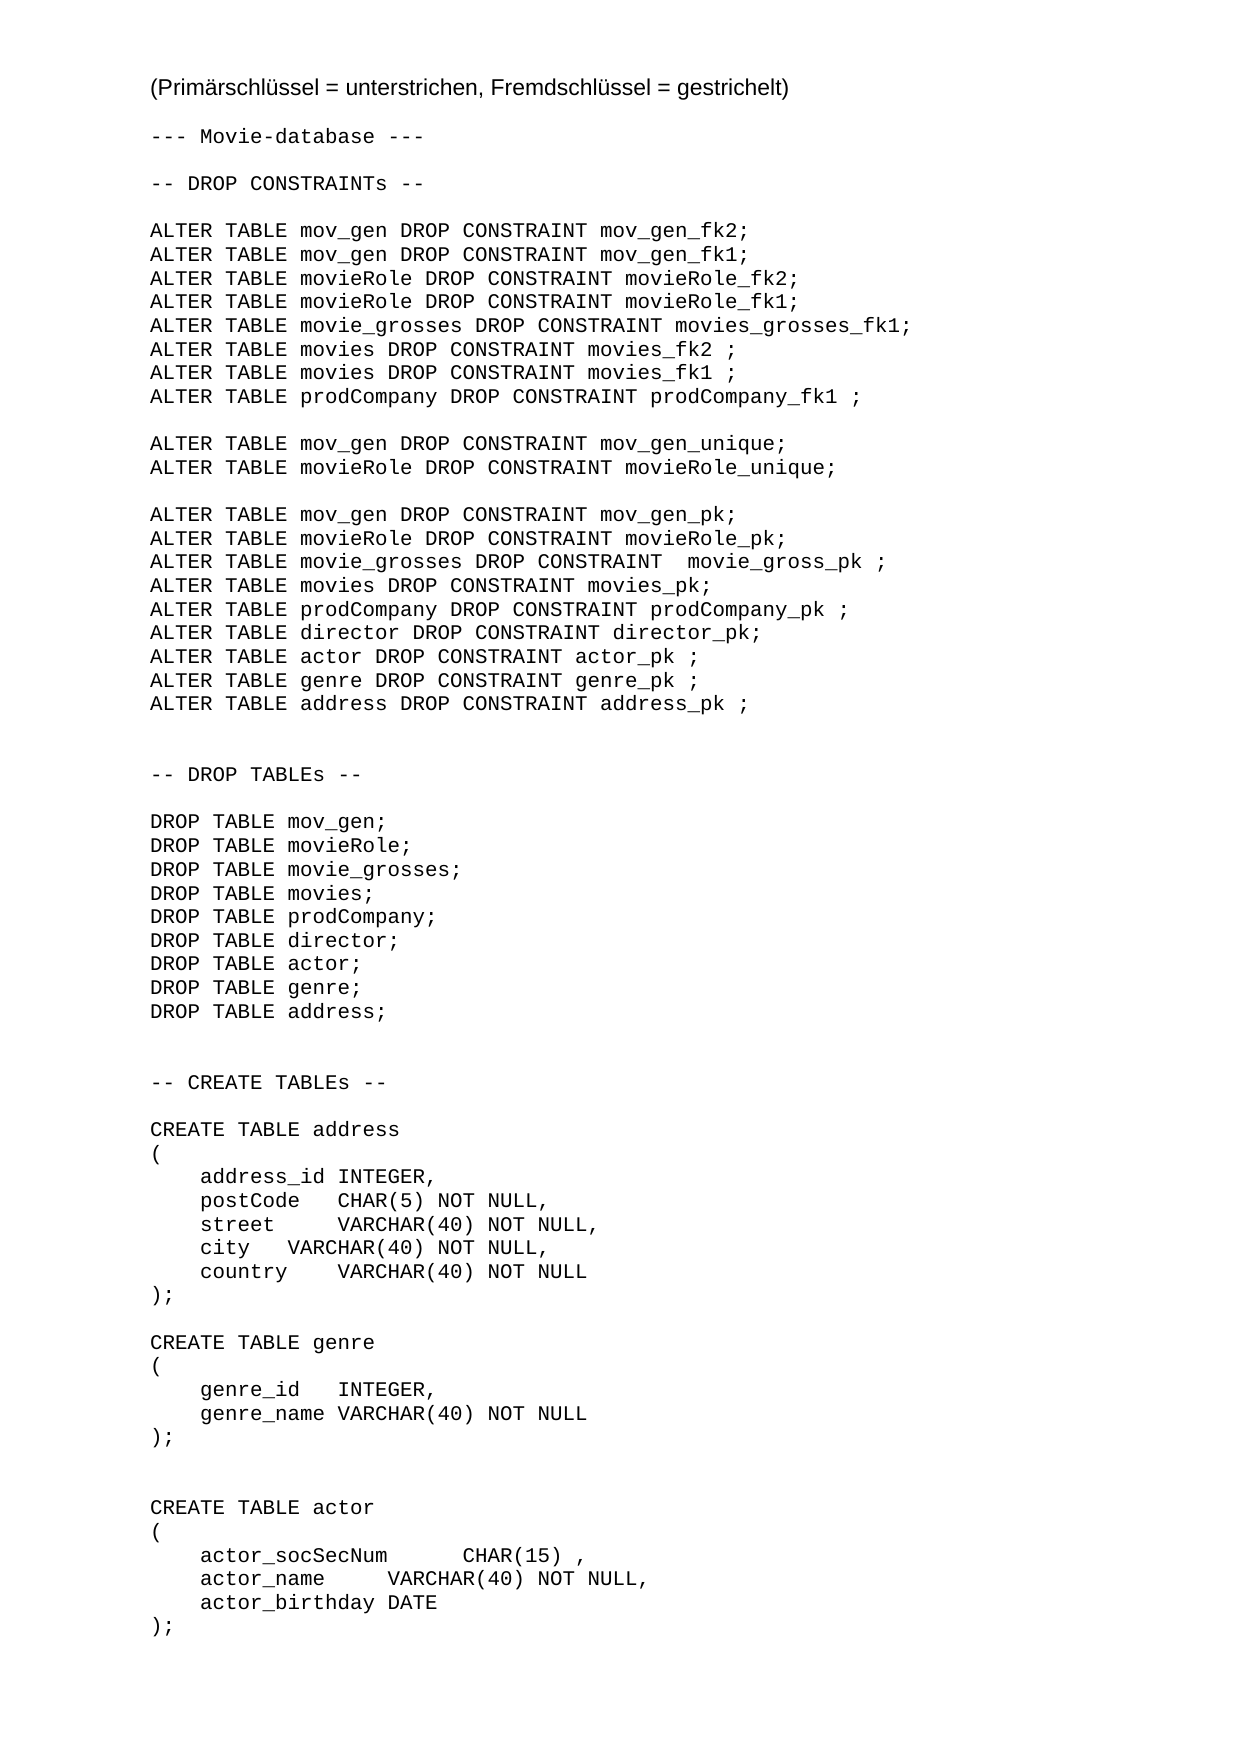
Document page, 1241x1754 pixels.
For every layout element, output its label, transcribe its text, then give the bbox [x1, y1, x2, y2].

text (Primärschlüssel = unterstrichen, Fremdschlüssel = gestrichelt) [150, 74, 1090, 100]
text ALTER TABLE actor DROP CONSTRAINT actor_pk ; [150, 646, 1090, 670]
text CREATE TABLE address [150, 1119, 1090, 1143]
text ALTER TABLE genre DROP CONSTRAINT genre_pk ; [150, 670, 1090, 693]
text ); [150, 1426, 1090, 1450]
text ( [150, 1355, 1090, 1379]
text postCode CHAR(5) NOT NULL, [150, 1190, 1090, 1213]
text ALTER TABLE prodCompany DROP CONSTRAINT prodCompany_pk ; [150, 599, 1090, 622]
text ALTER TABLE mov_gen DROP CONSTRAINT mov_gen_pk; [150, 504, 1090, 528]
text genre_name VARCHAR(40) NOT NULL [150, 1403, 1090, 1426]
text ALTER TABLE movies DROP CONSTRAINT movies_fk1 ; [150, 362, 1090, 386]
text DROP TABLE mov_gen; [150, 812, 1090, 835]
text CREATE TABLE actor [150, 1497, 1090, 1521]
text ALTER TABLE director DROP CONSTRAINT director_pk; [150, 622, 1090, 646]
text ALTER TABLE mov_gen DROP CONSTRAINT mov_gen_fk1; [150, 244, 1090, 268]
text ALTER TABLE movie_grosses DROP CONSTRAINT movies_grosses_fk1; [150, 315, 1090, 339]
text DROP TABLE address; [150, 1001, 1090, 1024]
text actor_name VARCHAR(40) NOT NULL, [150, 1568, 1090, 1592]
text ALTER TABLE movie_grosses DROP CONSTRAINT movie_gross_pk ; [150, 551, 1090, 575]
text ( [150, 1143, 1090, 1166]
text -- CREATE TABLEs -- [150, 1072, 1090, 1095]
text country VARCHAR(40) NOT NULL [150, 1261, 1090, 1284]
text ALTER TABLE movieRole DROP CONSTRAINT movieRole_unique; [150, 457, 1090, 481]
text actor_birthday DATE [150, 1592, 1090, 1616]
text -- DROP CONSTRAINTs -- [150, 173, 1090, 197]
text actor_socSecNum CHAR(15) , [150, 1544, 1090, 1568]
text DROP TABLE movie_grosses; [150, 859, 1090, 882]
text DROP TABLE actor; [150, 953, 1090, 977]
text --- Movie-database --- [150, 126, 1090, 149]
text ALTER TABLE prodCompany DROP CONSTRAINT prodCompany_fk1 ; [150, 386, 1090, 409]
text ALTER TABLE movieRole DROP CONSTRAINT movieRole_pk; [150, 528, 1090, 551]
text street VARCHAR(40) NOT NULL, [150, 1213, 1090, 1237]
text DROP TABLE prodCompany; [150, 906, 1090, 930]
text DROP TABLE movieRole; [150, 835, 1090, 859]
text ALTER TABLE mov_gen DROP CONSTRAINT mov_gen_fk2; [150, 220, 1090, 244]
text ALTER TABLE movies DROP CONSTRAINT movies_pk; [150, 575, 1090, 599]
text ); [150, 1616, 1090, 1639]
text CREATE TABLE genre [150, 1332, 1090, 1355]
text ALTER TABLE mov_gen DROP CONSTRAINT mov_gen_unique; [150, 433, 1090, 457]
text city VARCHAR(40) NOT NULL, [150, 1237, 1090, 1261]
text ALTER TABLE movieRole DROP CONSTRAINT movieRole_fk1; [150, 291, 1090, 315]
text ALTER TABLE movieRole DROP CONSTRAINT movieRole_fk2; [150, 268, 1090, 291]
text genre_id INTEGER, [150, 1379, 1090, 1403]
text DROP TABLE genre; [150, 977, 1090, 1001]
text ALTER TABLE movies DROP CONSTRAINT movies_fk2 ; [150, 339, 1090, 362]
text ); [150, 1284, 1090, 1308]
text address_id INTEGER, [150, 1166, 1090, 1190]
text -- DROP TABLEs -- [150, 764, 1090, 788]
text ALTER TABLE address DROP CONSTRAINT address_pk ; [150, 693, 1090, 717]
text ( [150, 1521, 1090, 1544]
text DROP TABLE movies; [150, 882, 1090, 906]
text DROP TABLE director; [150, 930, 1090, 953]
